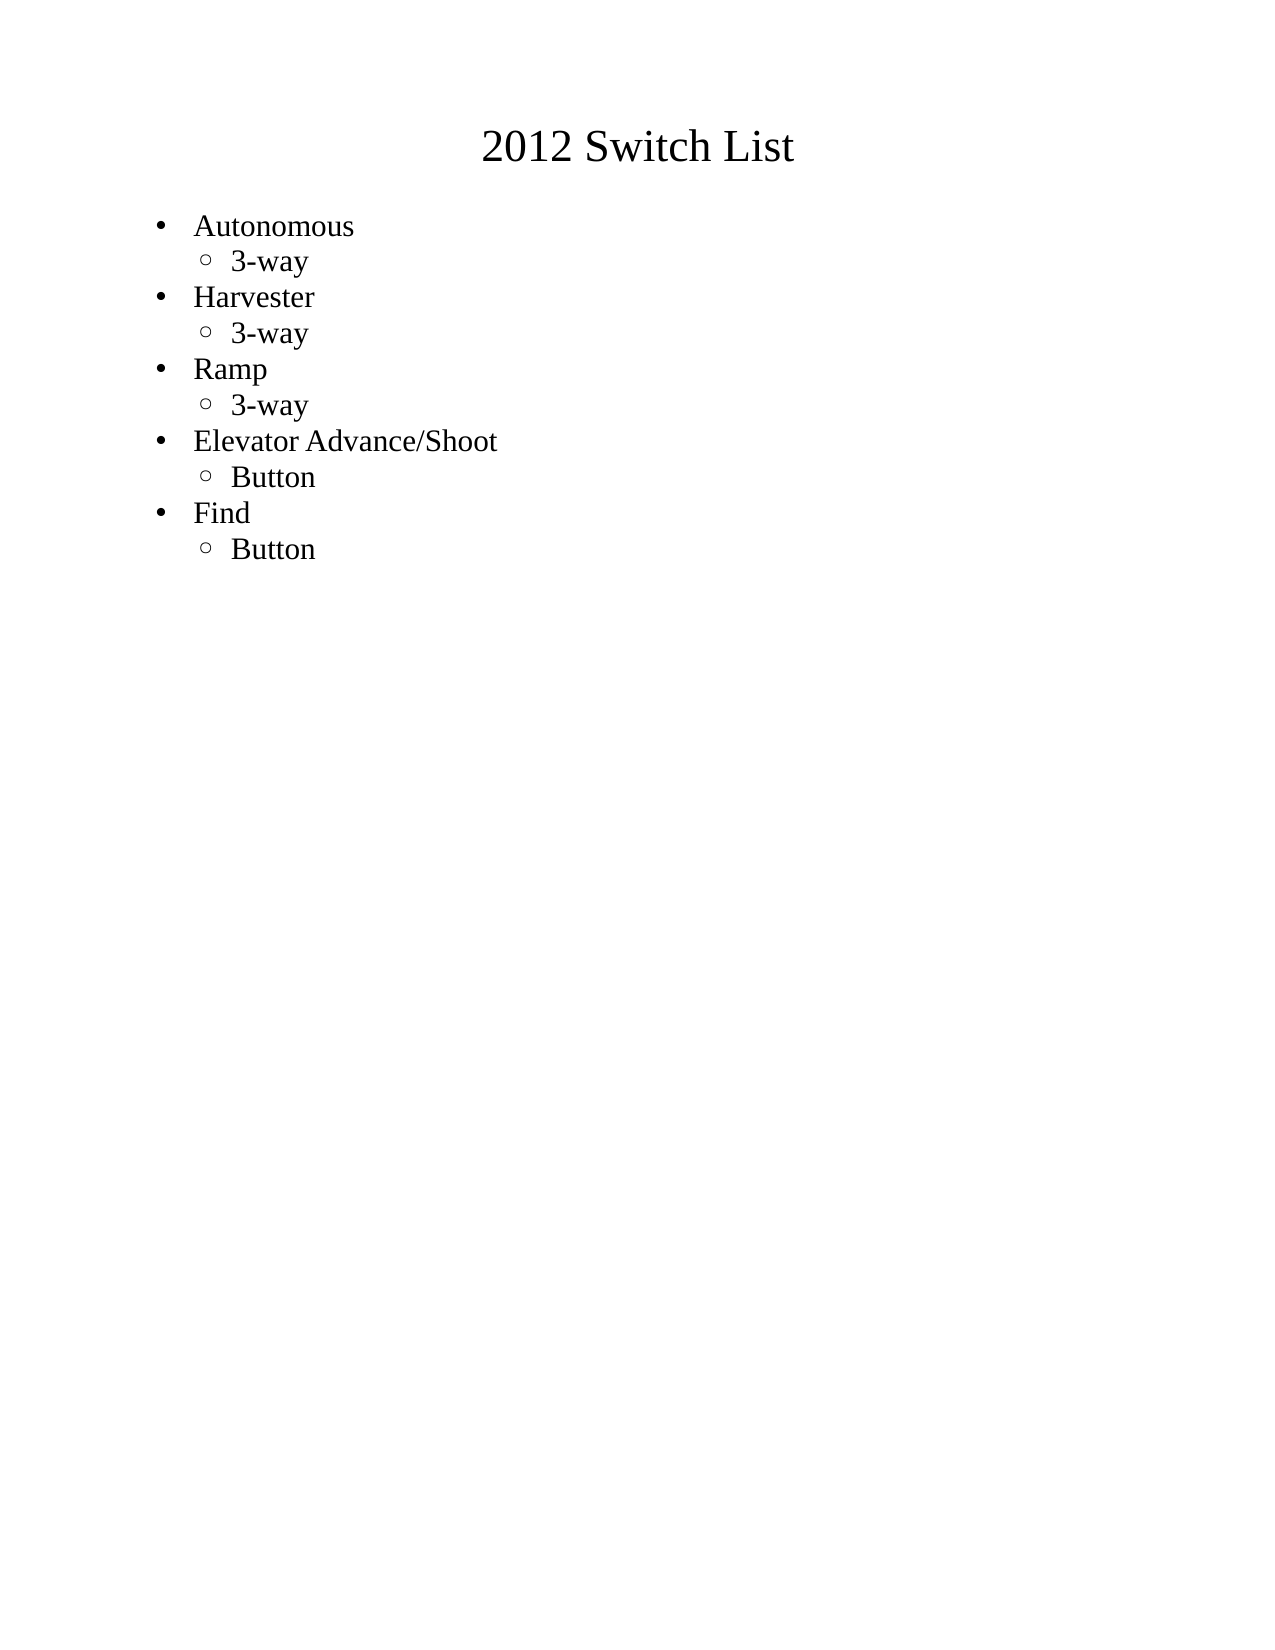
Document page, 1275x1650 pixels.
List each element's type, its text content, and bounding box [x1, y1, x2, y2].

list Elevator Advance/Shoot [156, 422, 1157, 458]
list Harvester [156, 279, 1157, 314]
list 3-way [193, 314, 1157, 351]
list Find [156, 494, 1157, 530]
list Ramp [156, 351, 1157, 386]
list Button [193, 458, 1157, 494]
text 2012 Switch List [118, 118, 1157, 171]
list 3-way [193, 386, 1157, 422]
list 3-way [193, 243, 1157, 279]
list Button [193, 530, 1157, 566]
list Autonomous [156, 207, 1157, 243]
